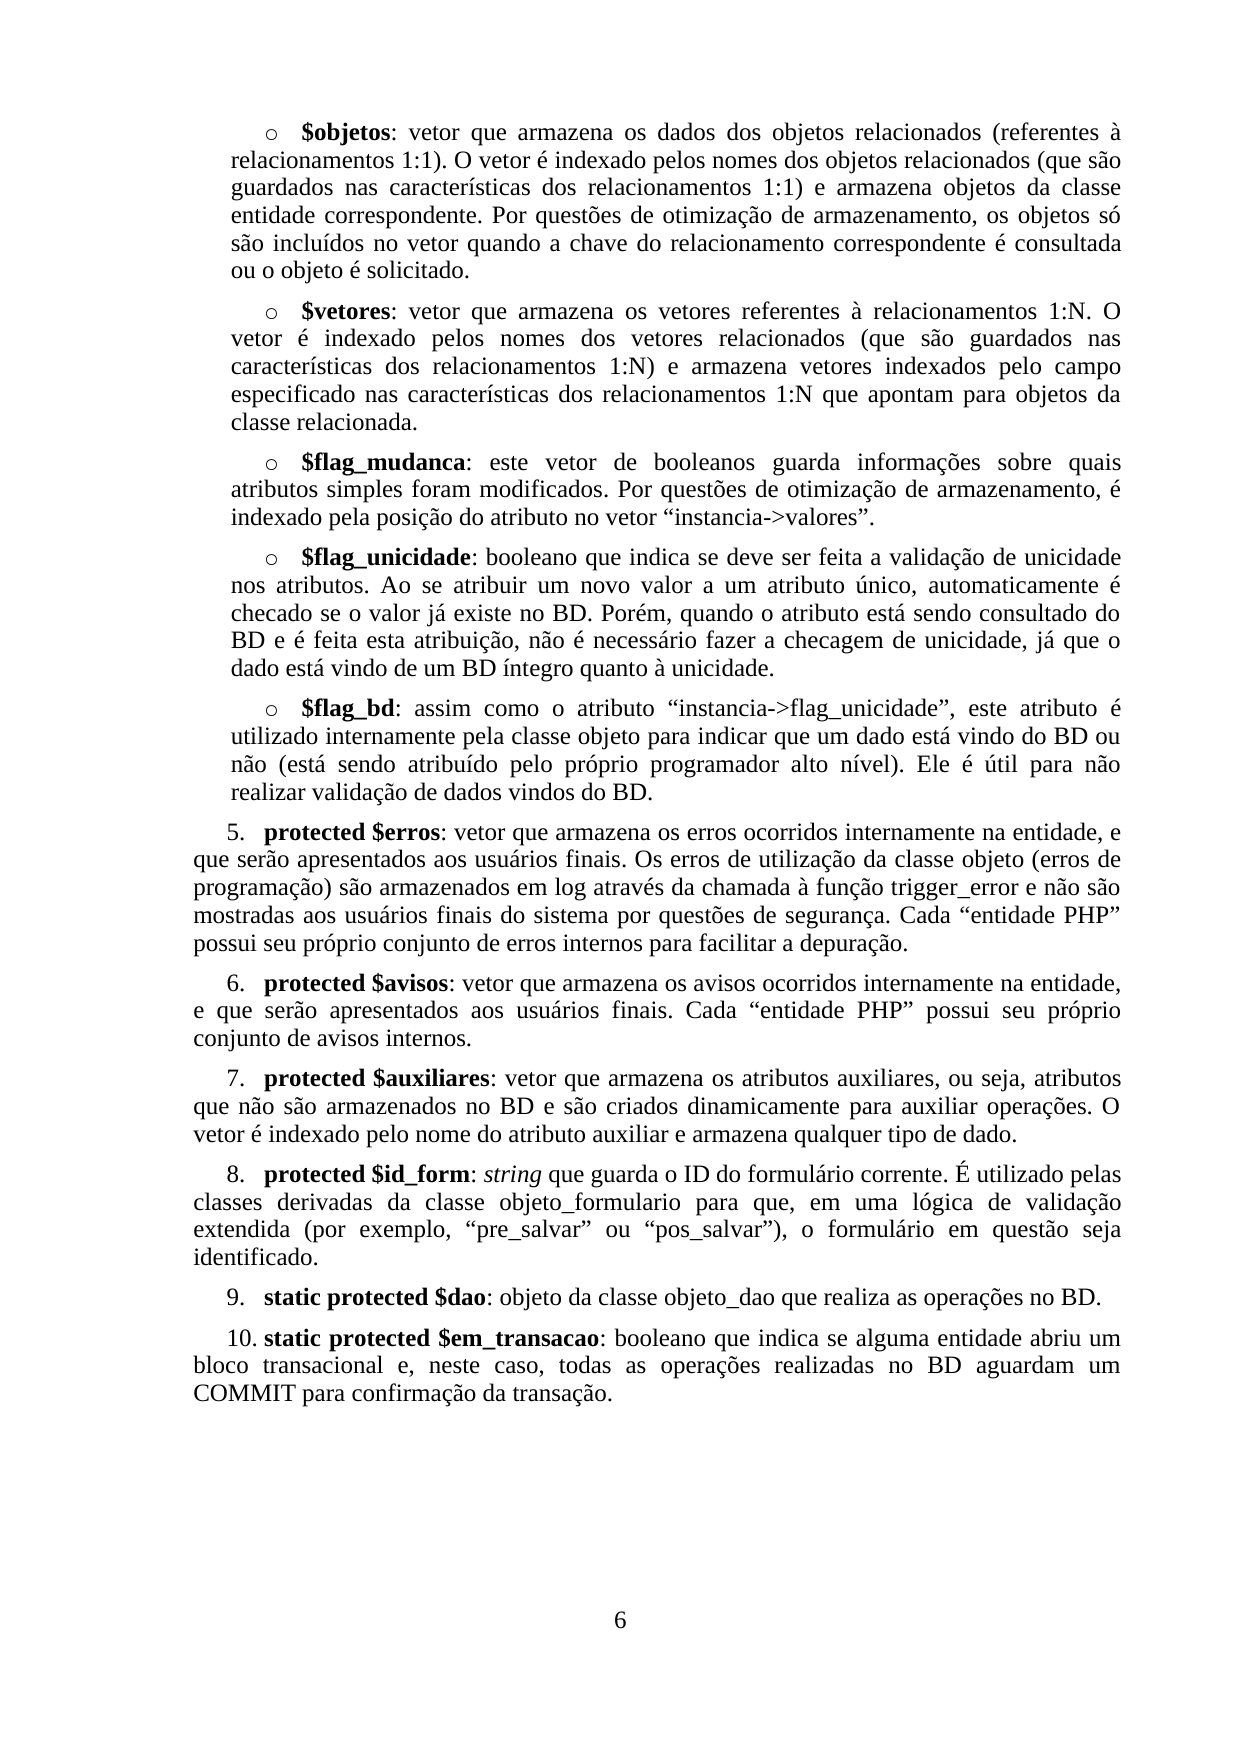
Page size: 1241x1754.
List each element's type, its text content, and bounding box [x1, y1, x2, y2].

list protected $auxiliares: vetor que armazena os atributos auxiliares, ou seja, atributos que não são armazenados no BD e são criados dinamicamente para auxiliar operações. O vetor é indexado pelo nome do atributo auxiliar e armazena qualquer tipo de dado. [156, 1064, 1122, 1148]
list $objetos: vetor que armazena os dados dos objetos relacionados (referentes à relacionamentos 1:1). O vetor é indexado pelos nomes dos objetos relacionados (que são guardados nas características dos relacionamentos 1:1) e armazena objetos da classe entidade correspondente. Por questões de otimização de armazenamento, os objetos só são incluídos no vetor quando a chave do relacionamento correspondente é consultada ou o objeto é solicitado. [193, 118, 1122, 284]
list protected $id_form: string que guarda o ID do formulário corrente. É utilizado pelas classes derivadas da classe objeto_formulario para que, em uma lógica de validação extendida (por exemplo, “pre_salvar” ou “pos_salvar”), o formulário em questão seja identificado. [156, 1160, 1122, 1271]
list static protected $em_transacao: booleano que indica se alguma entidade abriu um bloco transacional e, neste caso, todas as operações realizadas no BD aguardam um COMMIT para confirmação da transação. [156, 1324, 1122, 1407]
list $vetores: vetor que armazena os vetores referentes à relacionamentos 1:N. O vetor é indexado pelos nomes dos vetores relacionados (que são guardados nas características dos relacionamentos 1:N) e armazena vetores indexados pelo campo especificado nas características dos relacionamentos 1:N que apontam para objetos da classe relacionada. [193, 297, 1122, 435]
list $flag_unicidade: booleano que indica se deve ser feita a validação de unicidade nos atributos. Ao se atribuir um novo valor a um atributo único, automaticamente é checado se o valor já existe no BD. Porém, quando o atributo está sendo consultado do BD e é feita esta atribuição, não é necessário fazer a checagem de unicidade, já que o dado está vindo de um BD íntegro quanto à unicidade. [193, 543, 1122, 682]
list static protected $dao: objeto da classe objeto_dao que realiza as operações no BD. [156, 1283, 1122, 1311]
list protected $avisos: vetor que armazena os avisos ocorridos internamente na entidade, e que serão apresentados aos usuários finais. Cada “entidade PHP” possui seu próprio conjunto de avisos internos. [156, 969, 1122, 1052]
list $flag_bd: assim como o atributo “instancia->flag_unicidade”, este atributo é utilizado internamente pela classe objeto para indicar que um dado está vindo do BD ou não (está sendo atribuído pelo próprio programador alto nível). Ele é útil para não realizar validação de dados vindos do BD. [193, 694, 1122, 805]
list protected $erros: vetor que armazena os erros ocorridos internamente na entidade, e que serão apresentados aos usuários finais. Os erros de utilização da classe objeto (erros de programação) são armazenados em log através da chamada à função trigger_error e não são mostradas aos usuários finais do sistema por questões de segurança. Cada “entidade PHP” possui seu próprio conjunto de erros internos para facilitar a depuração. [156, 818, 1122, 956]
list $flag_mudanca: este vetor de booleanos guarda informações sobre quais atributos simples foram modificados. Por questões de otimização de armazenamento, é indexado pela posição do atributo no vetor “instancia->valores”. [193, 448, 1122, 531]
